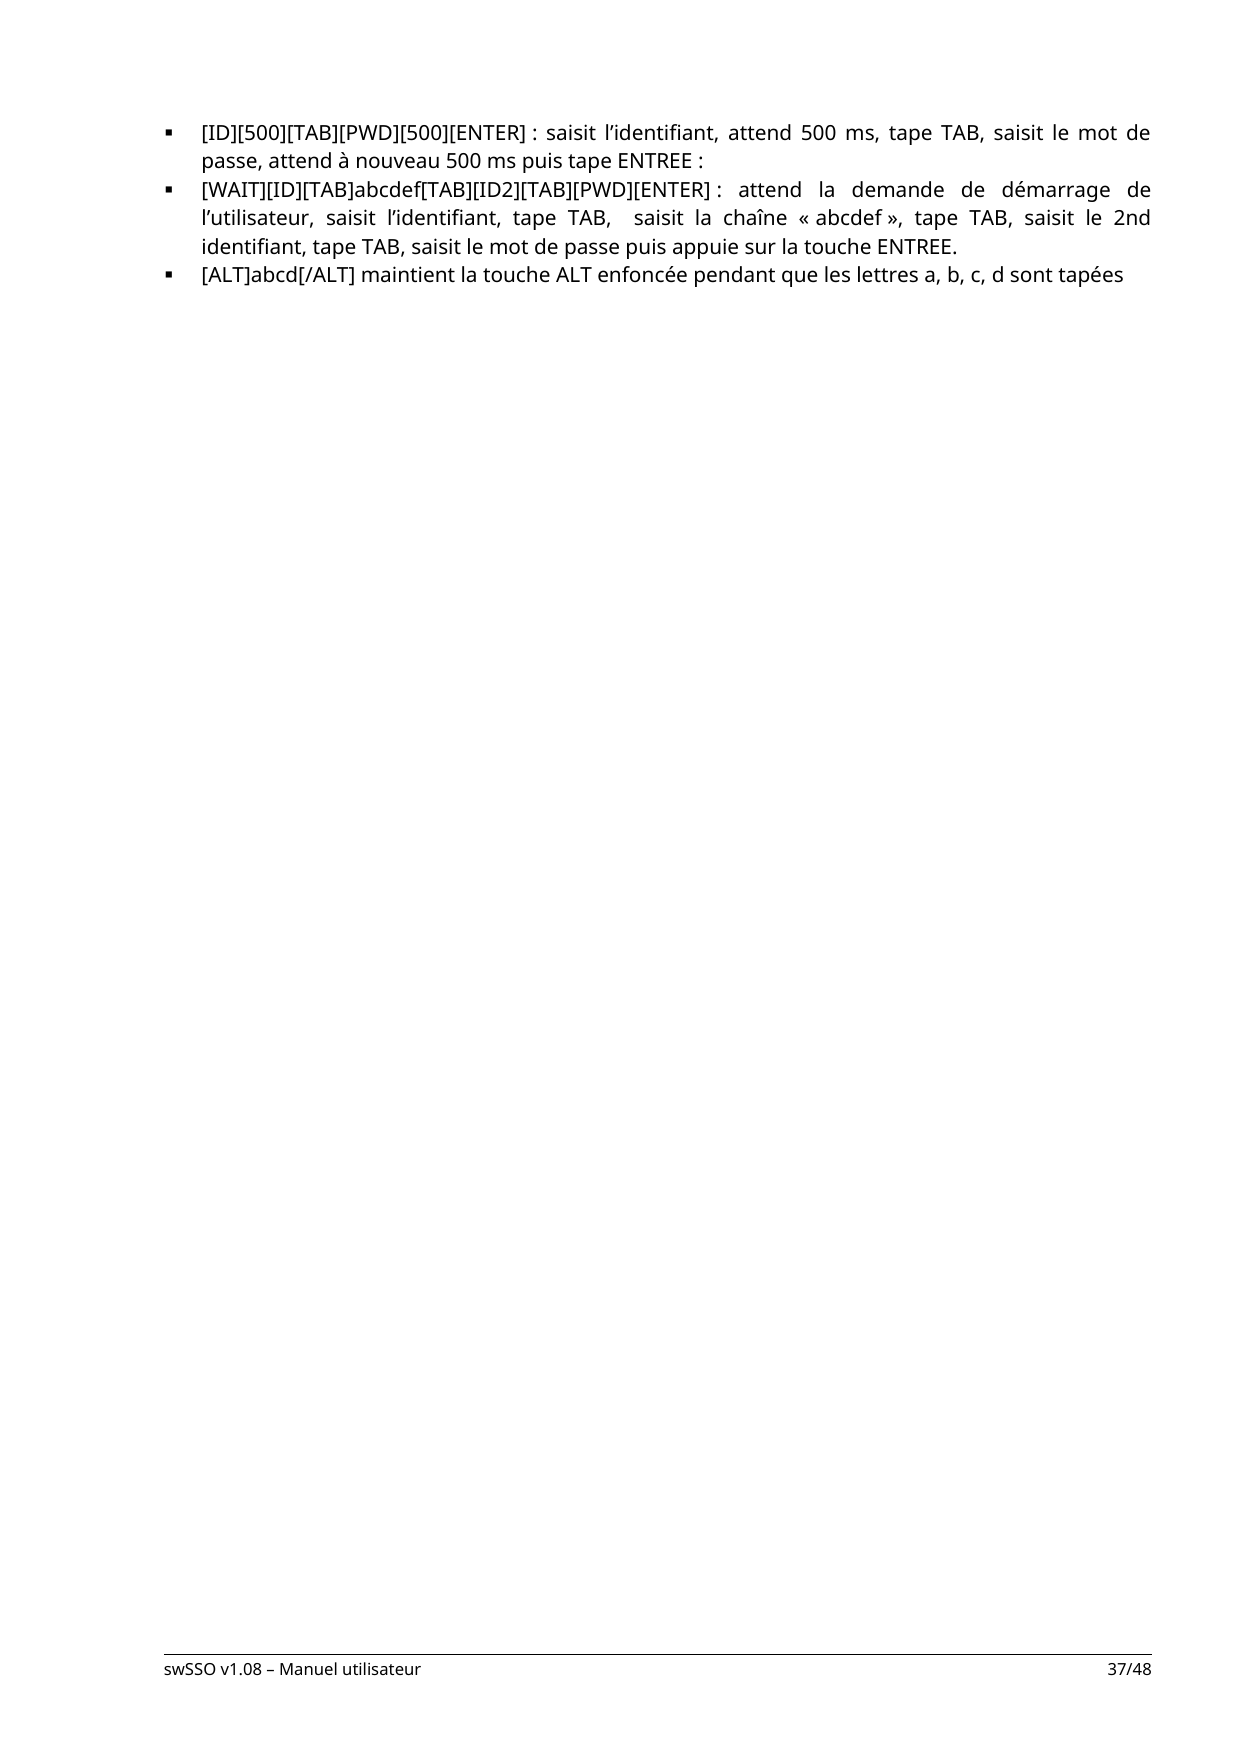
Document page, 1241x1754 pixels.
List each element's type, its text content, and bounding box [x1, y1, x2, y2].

list [ALT]abcd[/ALT] maintient la touche ALT enfoncée pendant que les lettres a, b, c, d sont tapées [164, 260, 1152, 289]
list [ID][500][TAB][PWD][500][ENTER] : saisit l’identifiant, attend 500 ms, tape TAB, saisit le mot de passe, attend à nouveau 500 ms puis tape ENTREE : [164, 118, 1152, 175]
list [WAIT][ID][TAB]abcdef[TAB][ID2][TAB][PWD][ENTER] : attend la demande de démarrage de l’utilisateur, saisit l’identifiant, tape TAB, saisit la chaîne « abcdef », tape TAB, saisit le 2nd identifiant, tape TAB, saisit le mot de passe puis appuie sur la touche ENTREE. [164, 175, 1152, 260]
